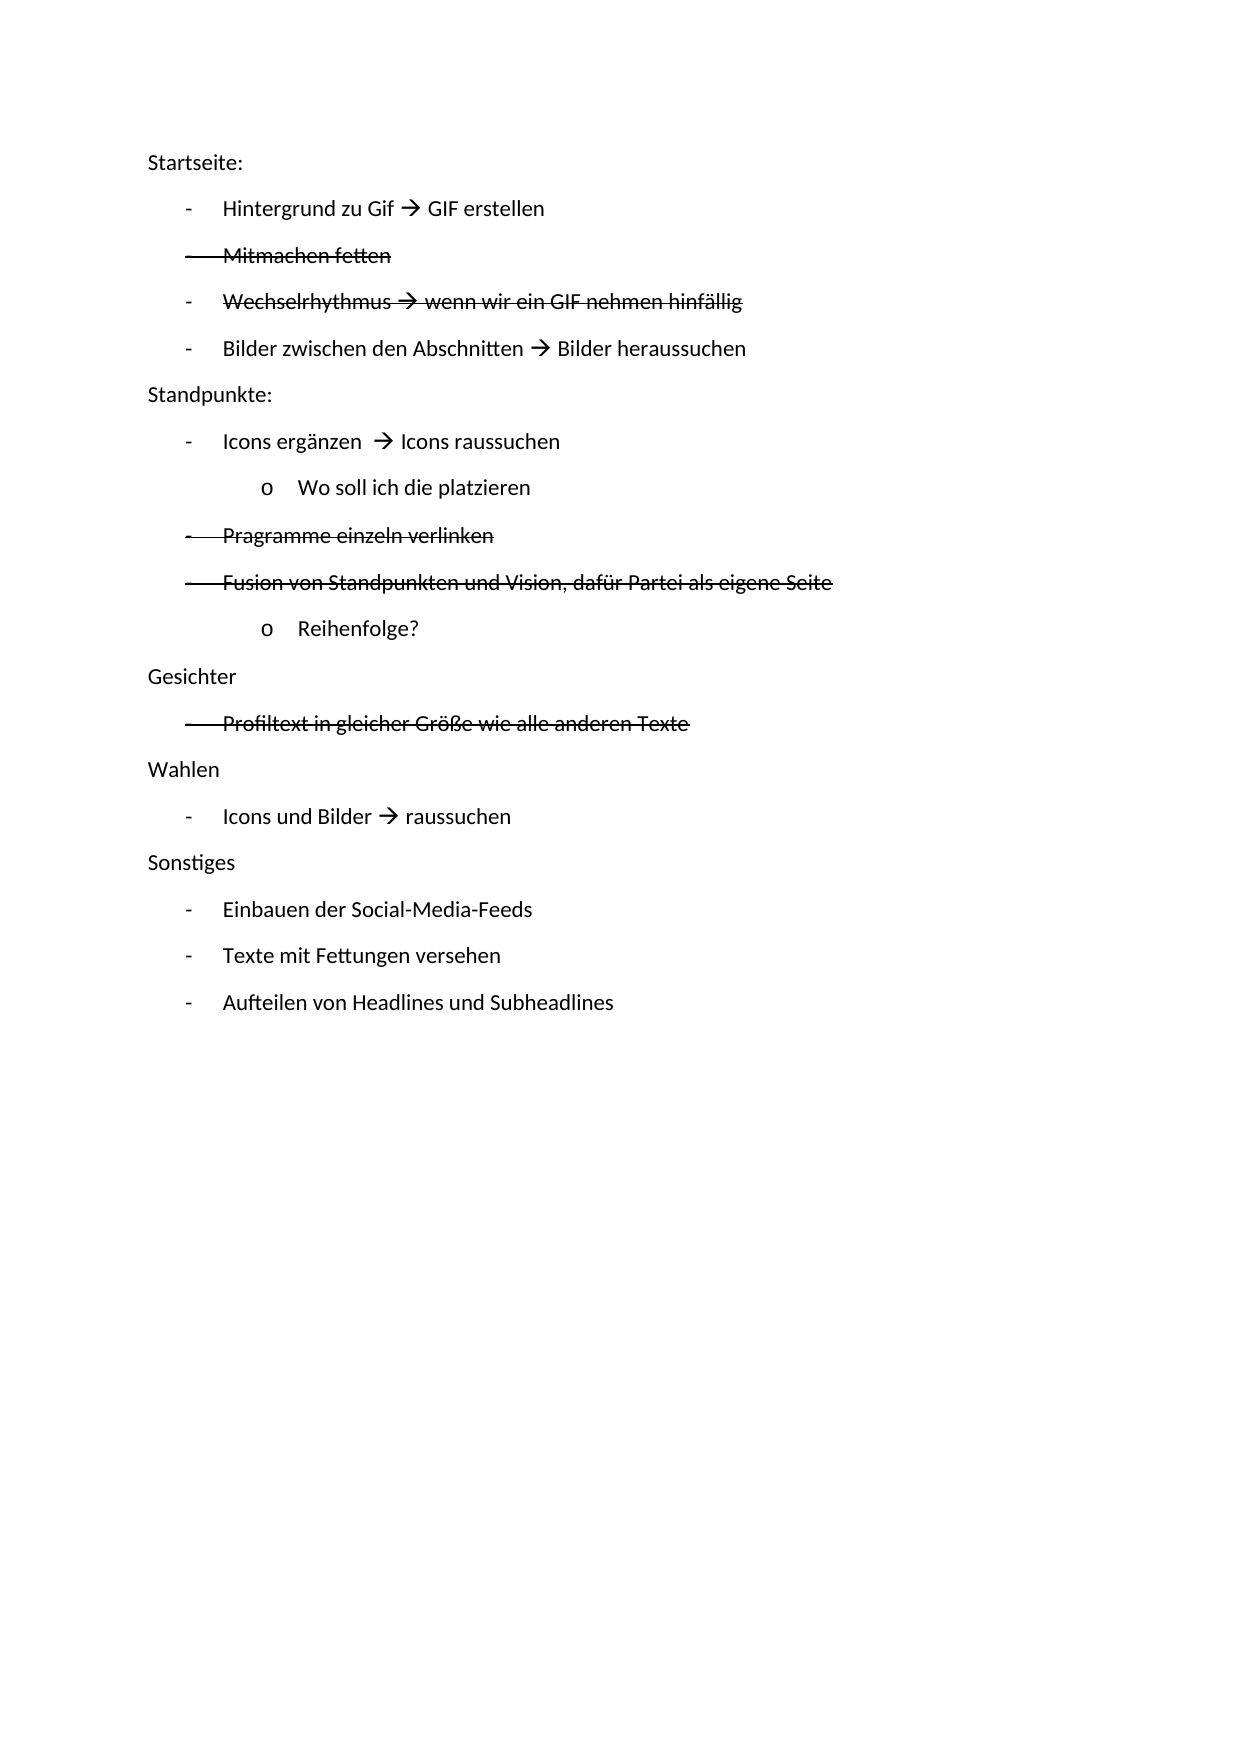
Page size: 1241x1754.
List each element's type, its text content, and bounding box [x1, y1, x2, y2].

list Einbauen der Social-Media-Feeds [185, 895, 1093, 923]
text Standpunkte: [148, 380, 1093, 408]
text Sonstiges [148, 848, 1093, 877]
list Pragramme einzeln verlinken [185, 521, 1093, 549]
list Reihenfolge? [260, 614, 1093, 644]
list Bilder zwischen den Abschnitten  Bilder heraussuchen [185, 334, 1093, 362]
list Icons ergänzen  Icons raussuchen [185, 427, 1093, 455]
text Startseite: [148, 148, 1093, 176]
list Hintergrund zu Gif  GIF erstellen [185, 194, 1093, 222]
list Profiltext in gleicher Größe wie alle anderen Texte [185, 709, 1093, 737]
text Wahlen [148, 755, 1093, 783]
list Texte mit Fettungen versehen [185, 942, 1093, 970]
list Wo soll ich die platzieren [260, 473, 1093, 503]
list Aufteilen von Headlines und Subheadlines [185, 988, 1093, 1016]
list Icons und Bilder  raussuchen [185, 802, 1093, 830]
text Gesichter [148, 662, 1093, 690]
list Mitmachen fetten [185, 241, 1093, 269]
list Fusion von Standpunkten und Vision, dafür Partei als eigene Seite [185, 568, 1093, 596]
list Wechselrhythmus  wenn wir ein GIF nehmen hinfällig [185, 287, 1093, 315]
